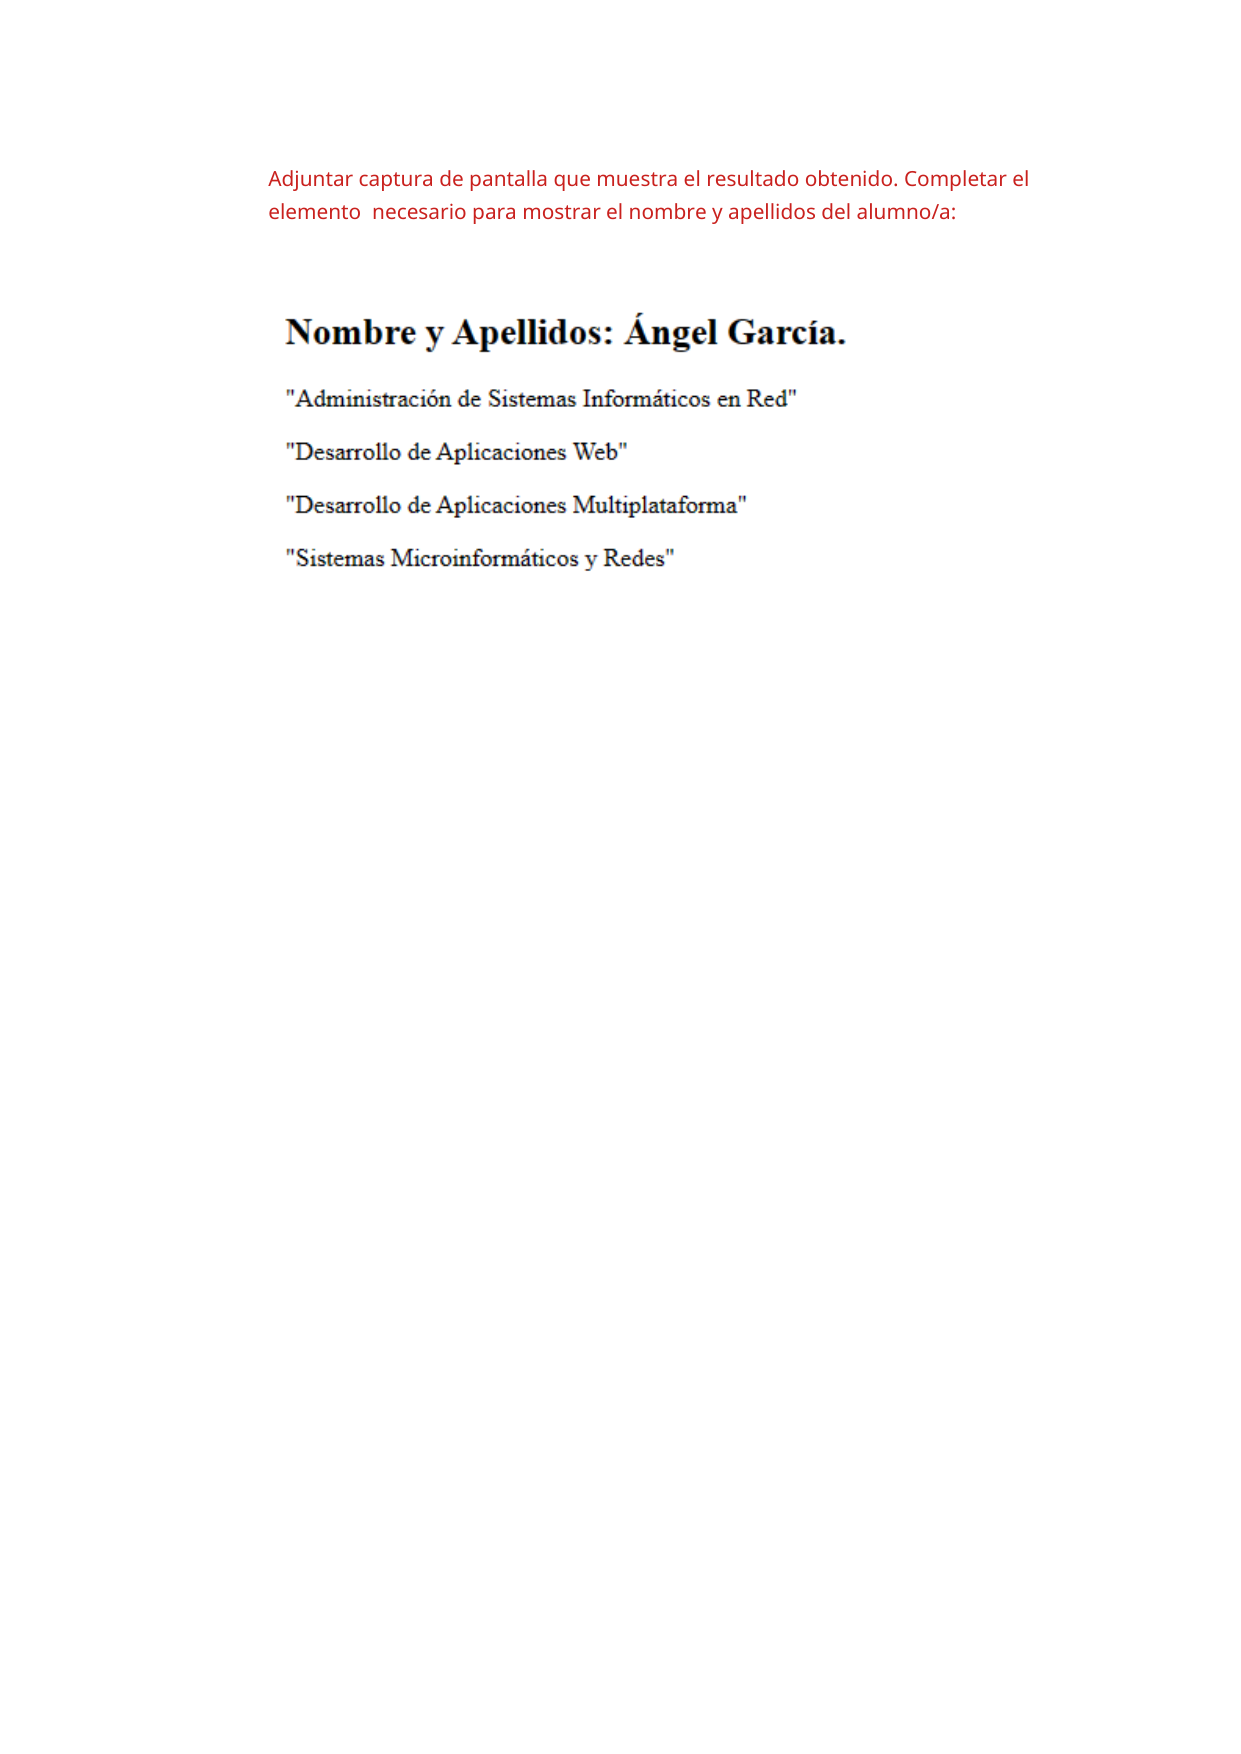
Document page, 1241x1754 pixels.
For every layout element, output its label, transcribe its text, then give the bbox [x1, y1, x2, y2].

text Adjuntar captura de pantalla que muestra el resultado obtenido. Completar el elemento necesario para mostrar el nombre y apellidos del alumno/a: [268, 164, 1122, 225]
picture [281, 310, 960, 632]
